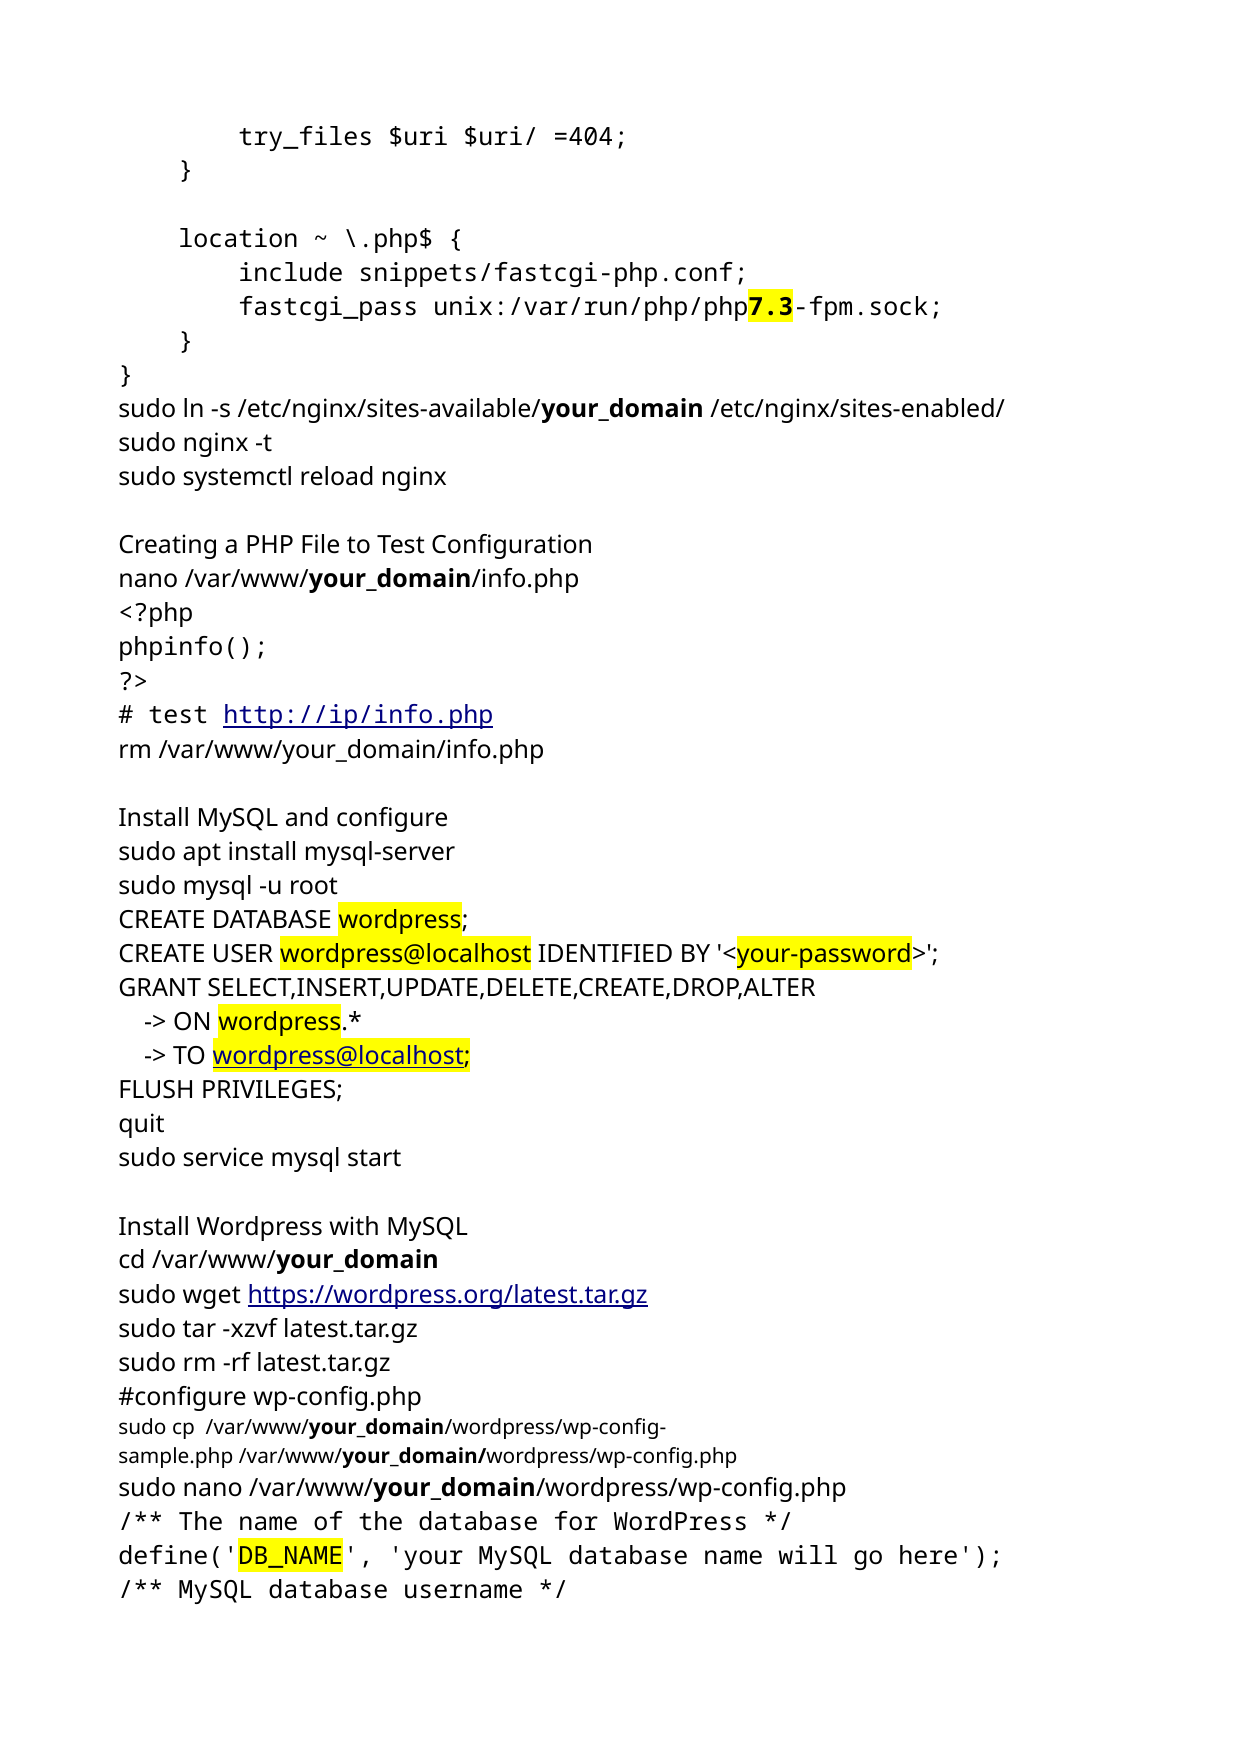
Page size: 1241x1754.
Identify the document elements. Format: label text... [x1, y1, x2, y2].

text sudo nginx -t [118, 425, 1122, 459]
text define('DB_NAME', 'your MySQL database name will go here'); [118, 1537, 1122, 1572]
text CREATE USER wordpress@localhost IDENTIFIED BY '<your-password>'; [118, 936, 1122, 970]
text sudo apt install mysql-server [118, 833, 1122, 867]
text sudo cp /var/www/your_domain/wordpress/wp-config-sample.php /var/www/your_domain/wordpress/wp-config.php [118, 1412, 1122, 1469]
text include snippets/fastcgi-php.conf; [118, 254, 1122, 288]
text quit [118, 1106, 1122, 1140]
text nano /var/www/your_domain/info.php [118, 561, 1122, 595]
text GRANT SELECT,INSERT,UPDATE,DELETE,CREATE,DROP,ALTER [118, 970, 1122, 1004]
text sudo mysql -u root [118, 867, 1122, 902]
text rm /var/www/your_domain/info.php [118, 731, 1122, 765]
text Install MySQL and configure [118, 799, 1122, 833]
text sudo systemctl reload nginx [118, 459, 1122, 493]
text CREATE DATABASE wordpress; [118, 902, 1122, 936]
text sudo nano /var/www/your_domain/wordpress/wp-config.php /** The name of the database for WordPress */ [118, 1469, 1122, 1537]
text -> TO wordpress@localhost; [118, 1038, 1122, 1072]
text } [118, 322, 1122, 357]
text <?php [118, 595, 1122, 629]
text # test http://ip/info.php [118, 697, 1122, 731]
text sudo rm -rf latest.tar.gz [118, 1344, 1122, 1378]
text sudo tar -xzvf latest.tar.gz [118, 1310, 1122, 1344]
text Creating a PHP File to Test Configuration [118, 527, 1122, 561]
text cd /var/www/your_domain [118, 1242, 1122, 1276]
text sudo service mysql start [118, 1140, 1122, 1174]
text location ~ \.php$ { [118, 220, 1122, 254]
text try_files $uri $uri/ =404; [118, 118, 1122, 152]
text /** MySQL database username */ [118, 1572, 1122, 1606]
text #configure wp-config.php [118, 1378, 1122, 1412]
text phpinfo(); [118, 629, 1122, 663]
text FLUSH PRIVILEGES; [118, 1072, 1122, 1106]
text Install Wordpress with MySQL [118, 1208, 1122, 1242]
text sudo wget https://wordpress.org/latest.tar.gz [118, 1276, 1122, 1310]
text ?> [118, 663, 1122, 697]
text -> ON wordpress.* [118, 1004, 1122, 1038]
text sudo ln -s /etc/nginx/sites-available/your_domain /etc/nginx/sites-enabled/ [118, 391, 1122, 425]
text } [118, 357, 1122, 391]
text } [118, 152, 1122, 186]
text fastcgi_pass unix:/var/run/php/php7.3-fpm.sock; [118, 288, 1122, 322]
